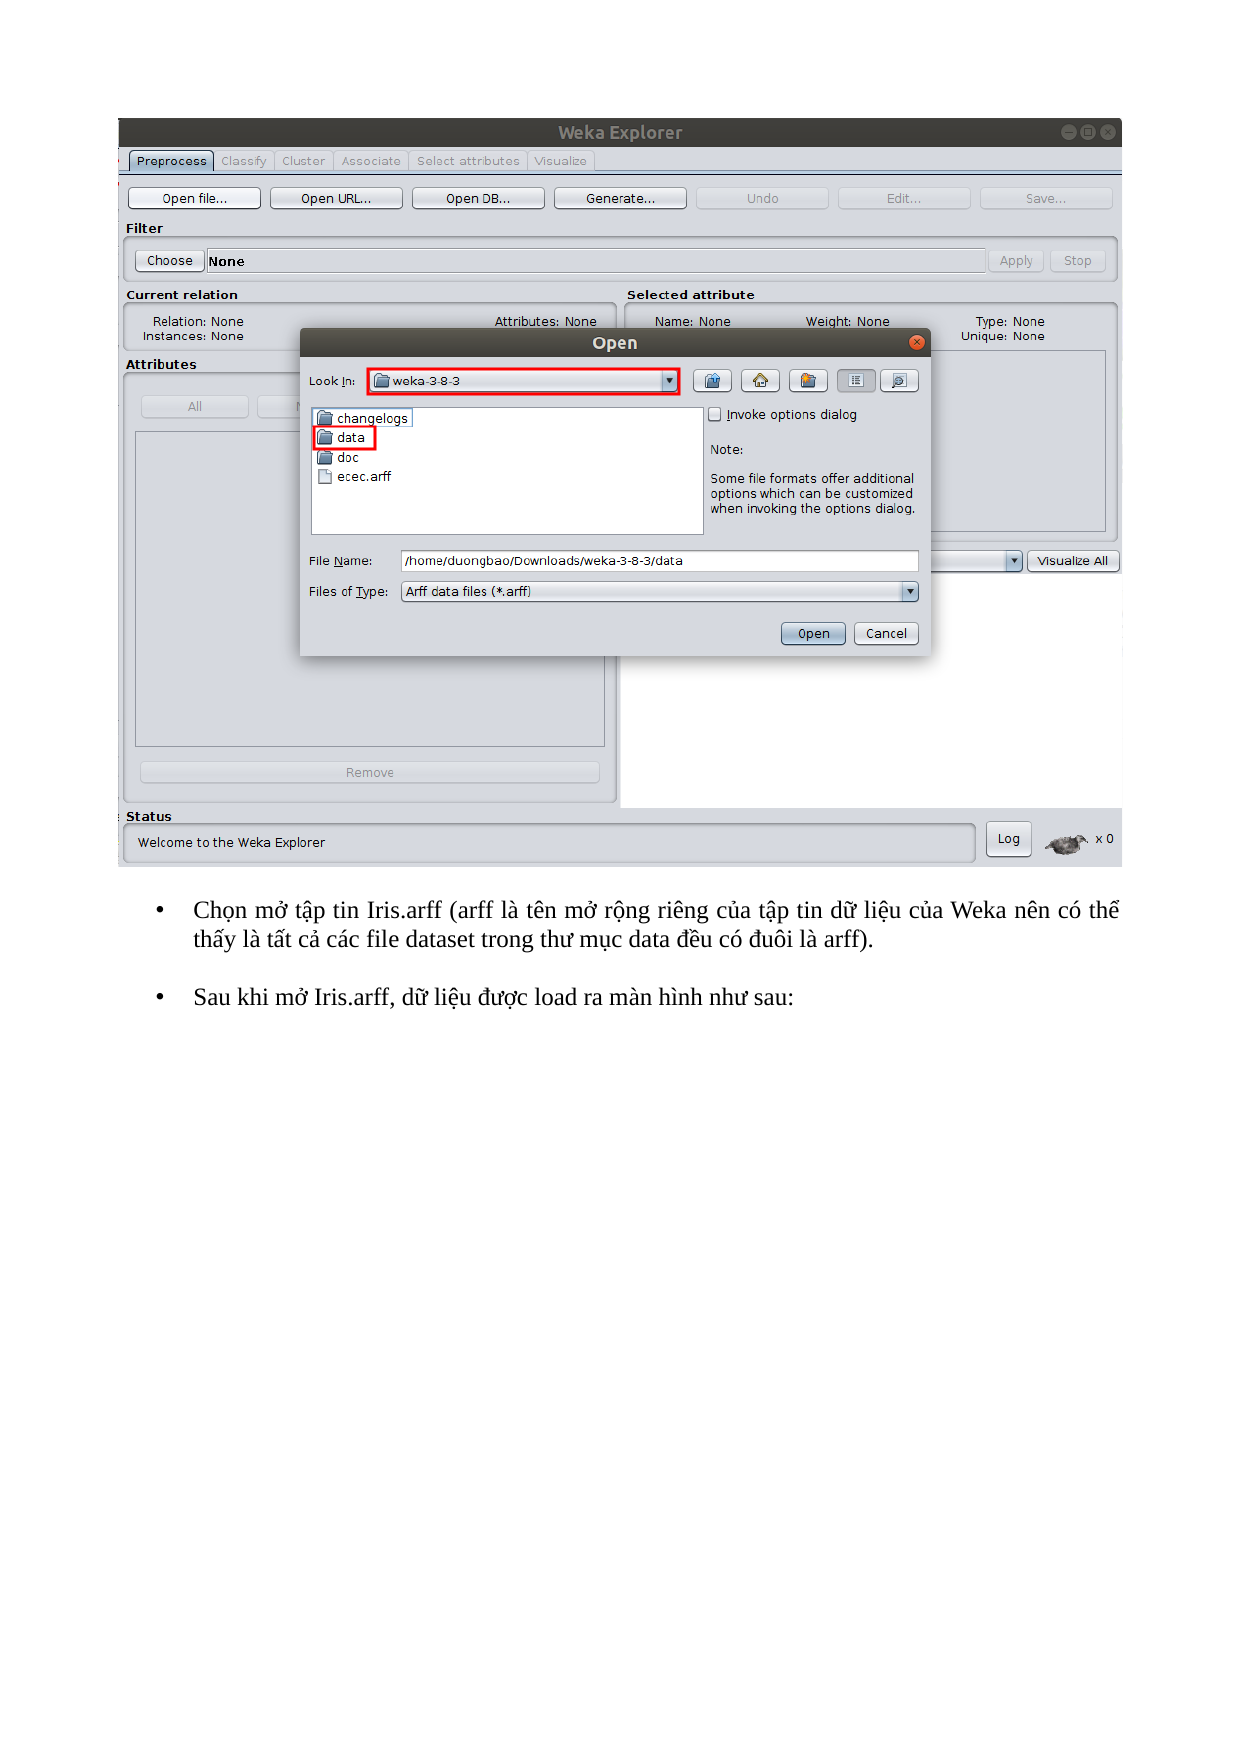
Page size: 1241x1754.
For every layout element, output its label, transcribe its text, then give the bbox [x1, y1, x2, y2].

picture [118, 118, 1123, 867]
list Sau khi mở Iris.arff, dữ liệu được load ra màn hình như sau: [156, 982, 1122, 1011]
list Chọn mở tập tin Iris.arff (arff là tên mở rộng riêng của tập tin dữ liệu của Weka nên có thể thấy là tất cả các file dataset trong thư mục data đều có đuôi là arff). [156, 896, 1122, 953]
